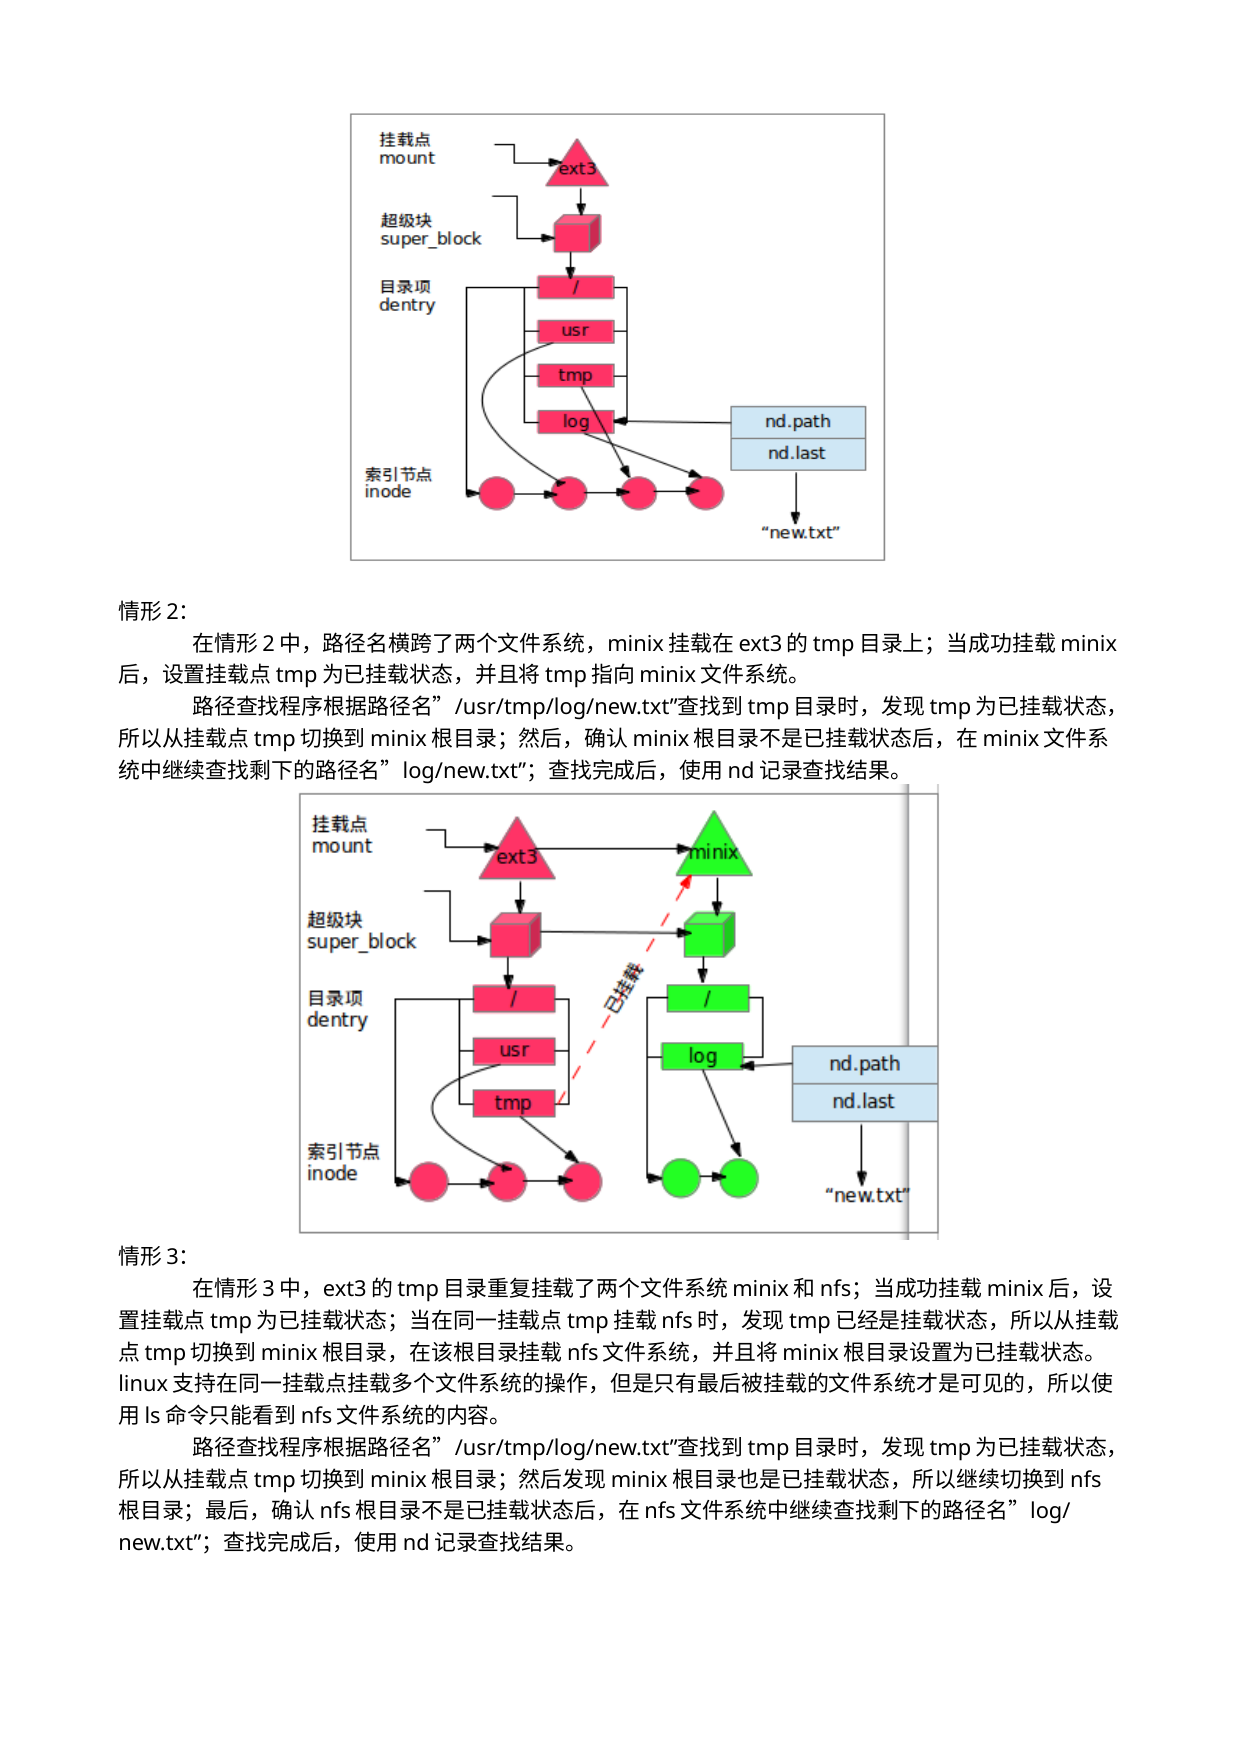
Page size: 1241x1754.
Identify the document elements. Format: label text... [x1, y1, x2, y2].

text 路径查找程序根据路径名”/usr/tmp/log/new.txt”查找到tmp目录时，发现tmp为已挂载状态，所以从挂载点tmp切换到minix根目录；然后发现minix根目录也是已挂载状态，所以继续切换到nfs根目录；最后，确认nfs根目录不是已挂载状态后，在nfs文件系统中继续查找剩下的路径名”log/new.txt”；查找完成后，使用nd记录查找结果。 [118, 1430, 1122, 1557]
text 在情形2中，路径名横跨了两个文件系统，minix挂载在ext3的tmp目录上；当成功挂载minix后，设置挂载点tmp为已挂载状态，并且将tmp指向minix文件系统。 [118, 626, 1122, 689]
text 路径查找程序根据路径名”/usr/tmp/log/new.txt”查找到tmp目录时，发现tmp为已挂载状态，所以从挂载点tmp切换到minix根目录；然后，确认minix根目录不是已挂载状态后，在minix文件系统中继续查找剩下的路径名”log/new.txt”；查找完成后，使用nd记录查找结果。 [118, 689, 1122, 784]
text 情形2： [118, 594, 1122, 626]
picture [346, 111, 894, 565]
text 情形3： [118, 784, 1122, 1271]
picture [290, 784, 950, 1240]
text 在情形3中，ext3的tmp目录重复挂载了两个文件系统minix和nfs；当成功挂载minix后，设置挂载点tmp为已挂载状态；当在同一挂载点tmp挂载nfs时，发现tmp已经是挂载状态，所以从挂载点tmp切换到minix根目录，在该根目录挂载nfs文件系统，并且将minix根目录设置为已挂载状态。linux支持在同一挂载点挂载多个文件系统的操作，但是只有最后被挂载的文件系统才是可见的，所以使用ls命令只能看到nfs文件系统的内容。 [118, 1271, 1122, 1430]
